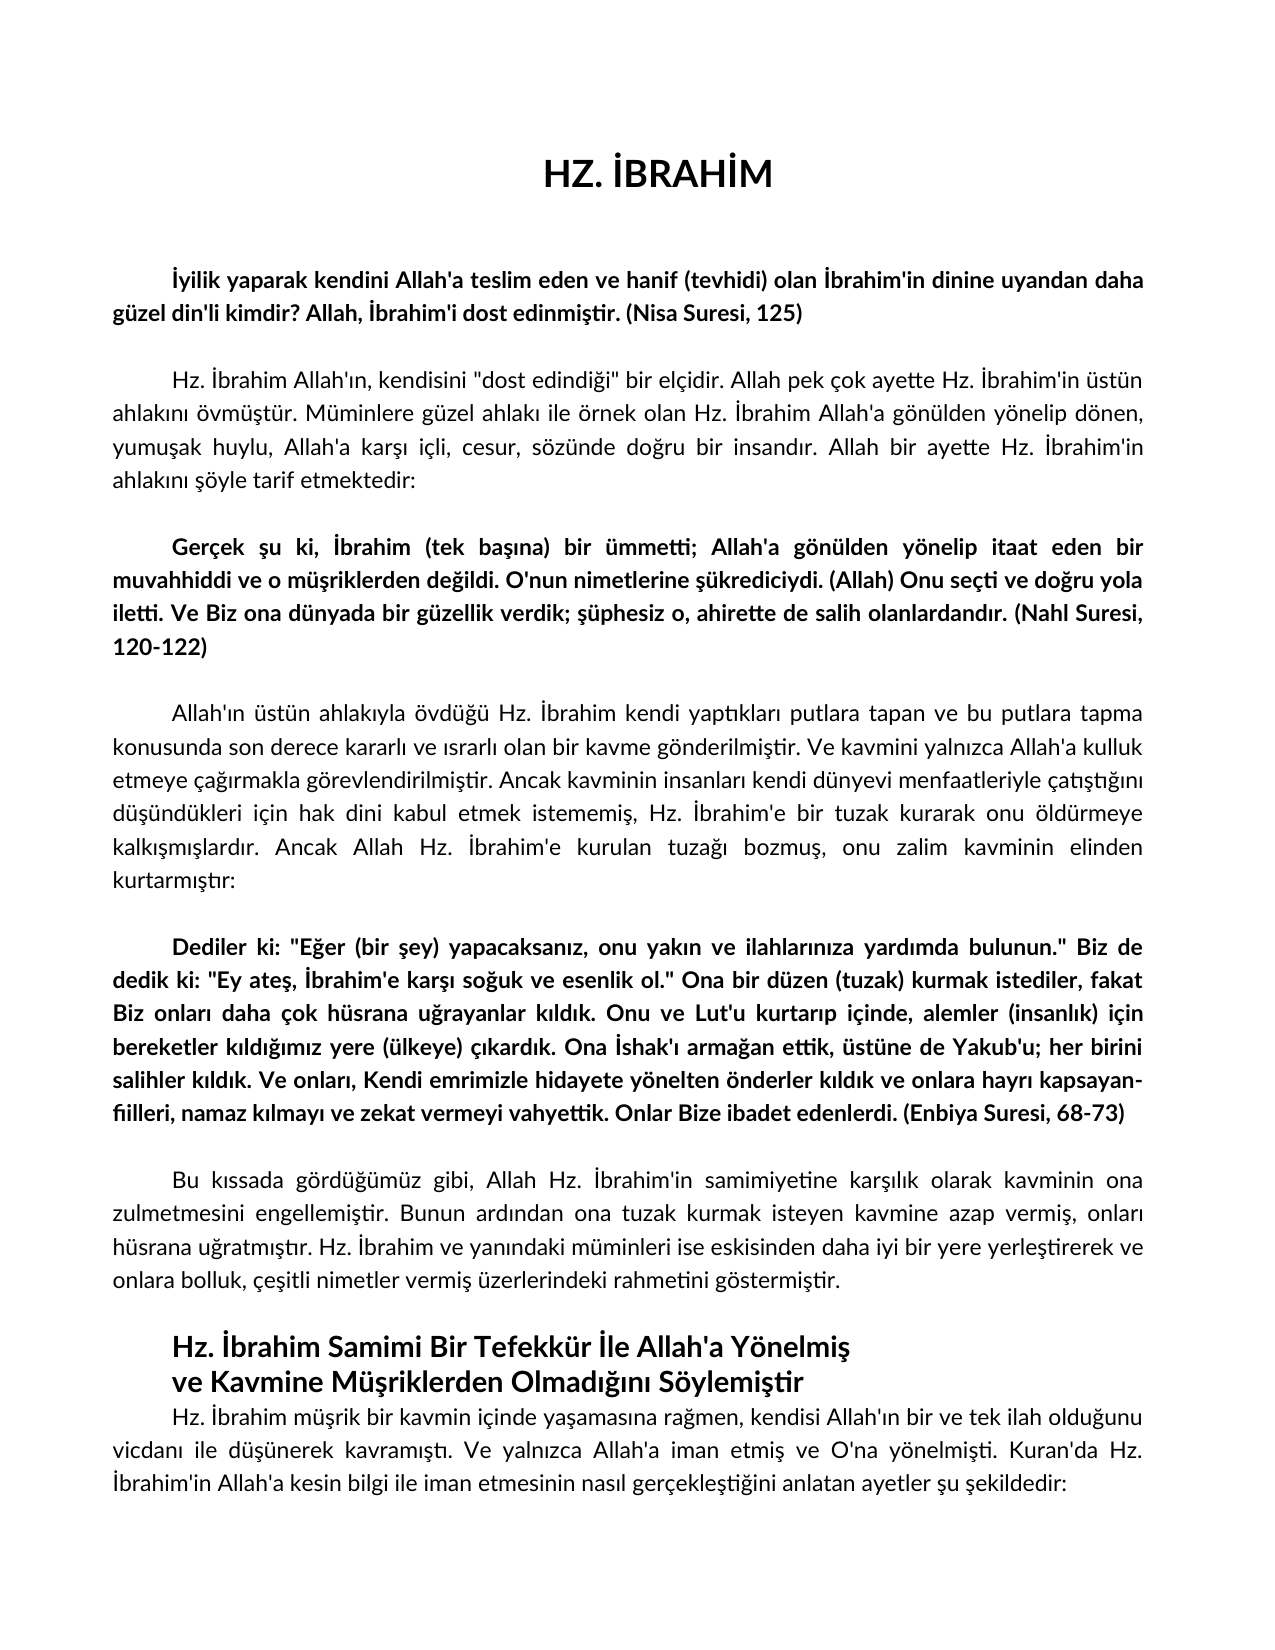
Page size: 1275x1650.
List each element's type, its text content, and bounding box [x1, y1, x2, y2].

text Dediler ki: "Eğer (bir şey) yapacaksanız, onu yakın ve ilahlarınıza yardımda bulunun." Biz de dedik ki: "Ey ateş, İbrahim'e karşı soğuk ve esenlik ol." Ona bir düzen (tuzak) kurmak istediler, fakat Biz onları daha çok hüsrana uğrayanlar kıldık. Onu ve Lut'u kurtarıp içinde, alemler (insanlık) için bereketler kıldığımız yere (ülkeye) çıkardık. Ona İshak'ı armağan ettik, üstüne de Yakub'u; her birini salihler kıldık. Ve onları, Kendi emrimizle hidayete yönelten önderler kıldık ve onlara hayrı kapsayan-fiilleri, namaz kılmayı ve zekat vermeyi vahyettik. Onlar Bize ibadet edenlerdi. (Enbiya Suresi, 68-73) [112, 928, 1145, 1128]
text İyilik yaparak kendini Allah'a teslim eden ve hanif (tevhidi) olan İbrahim'in dinine uyandan daha güzel din'li kimdir? Allah, İbrahim'i dost edinmiştir. (Nisa Suresi, 125) [112, 262, 1145, 328]
text ve Kavmine Müşriklerden Olmadığını Söylemiştir [112, 1363, 1145, 1398]
text Bu kıssada gördüğümüz gibi, Allah Hz. İbrahim'in samimiyetine karşılık olarak kavminin ona zulmetmesini engellemiştir. Bunun ardından ona tuzak kurmak isteyen kavmine azap vermiş, onları hüsrana uğratmıştır. Hz. İbrahim ve yanındaki müminleri ise eskisinden daha iyi bir yere yerleştirerek ve onlara bolluk, çeşitli nimetler vermiş üzerlerindeki rahmetini göstermiştir. [112, 1162, 1145, 1295]
text Allah'ın üstün ahlakıyla övdüğü Hz. İbrahim kendi yaptıkları putlara tapan ve bu putlara tapma konusunda son derece kararlı ve ısrarlı olan bir kavme gönderilmiştir. Ve kavmini yalnızca Allah'a kulluk etmeye çağırmakla görevlendirilmiştir. Ancak kavminin insanları kendi dünyevi menfaatleriyle çatıştığını düşündükleri için hak dini kabul etmek istememiş, Hz. İbrahim'e bir tuzak kurarak onu öldürmeye kalkışmışlardır. Ancak Allah Hz. İbrahim'e kurulan tuzağı bozmuş, onu zalim kavminin elinden kurtarmıştır: [112, 695, 1145, 895]
text Gerçek şu ki, İbrahim (tek başına) bir ümmetti; Allah'a gönülden yönelip itaat eden bir muvahhiddi ve o müşriklerden değildi. O'nun nimetlerine şükrediciydi. (Allah) Onu seçti ve doğru yola iletti. Ve Biz ona dünyada bir güzellik verdik; şüphesiz o, ahirette de salih olanlardandır. (Nahl Suresi, 120-122) [112, 528, 1145, 662]
text HZ. İBRAHİM [112, 150, 1145, 195]
text Hz. İbrahim müşrik bir kavmin içinde yaşamasına rağmen, kendisi Allah'ın bir ve tek ilah olduğunu vicdanı ile düşünerek kavramıştı. Ve yalnızca Allah'a iman etmiş ve O'na yönelmişti. Kuran'da Hz. İbrahim'in Allah'a kesin bilgi ile iman etmesinin nasıl gerçekleştiğini anlatan ayetler şu şekildedir: [112, 1398, 1145, 1498]
text Hz. İbrahim Samimi Bir Tefekkür İle Allah'a Yönelmiş [112, 1328, 1145, 1363]
text Hz. İbrahim Allah'ın, kendisini "dost edindiği" bir elçidir. Allah pek çok ayette Hz. İbrahim'in üstün ahlakını övmüştür. Müminlere güzel ahlakı ile örnek olan Hz. İbrahim Allah'a gönülden yönelip dönen, yumuşak huylu, Allah'a karşı içli, cesur, sözünde doğru bir insandır. Allah bir ayette Hz. İbrahim'in ahlakını şöyle tarif etmektedir: [112, 362, 1145, 495]
